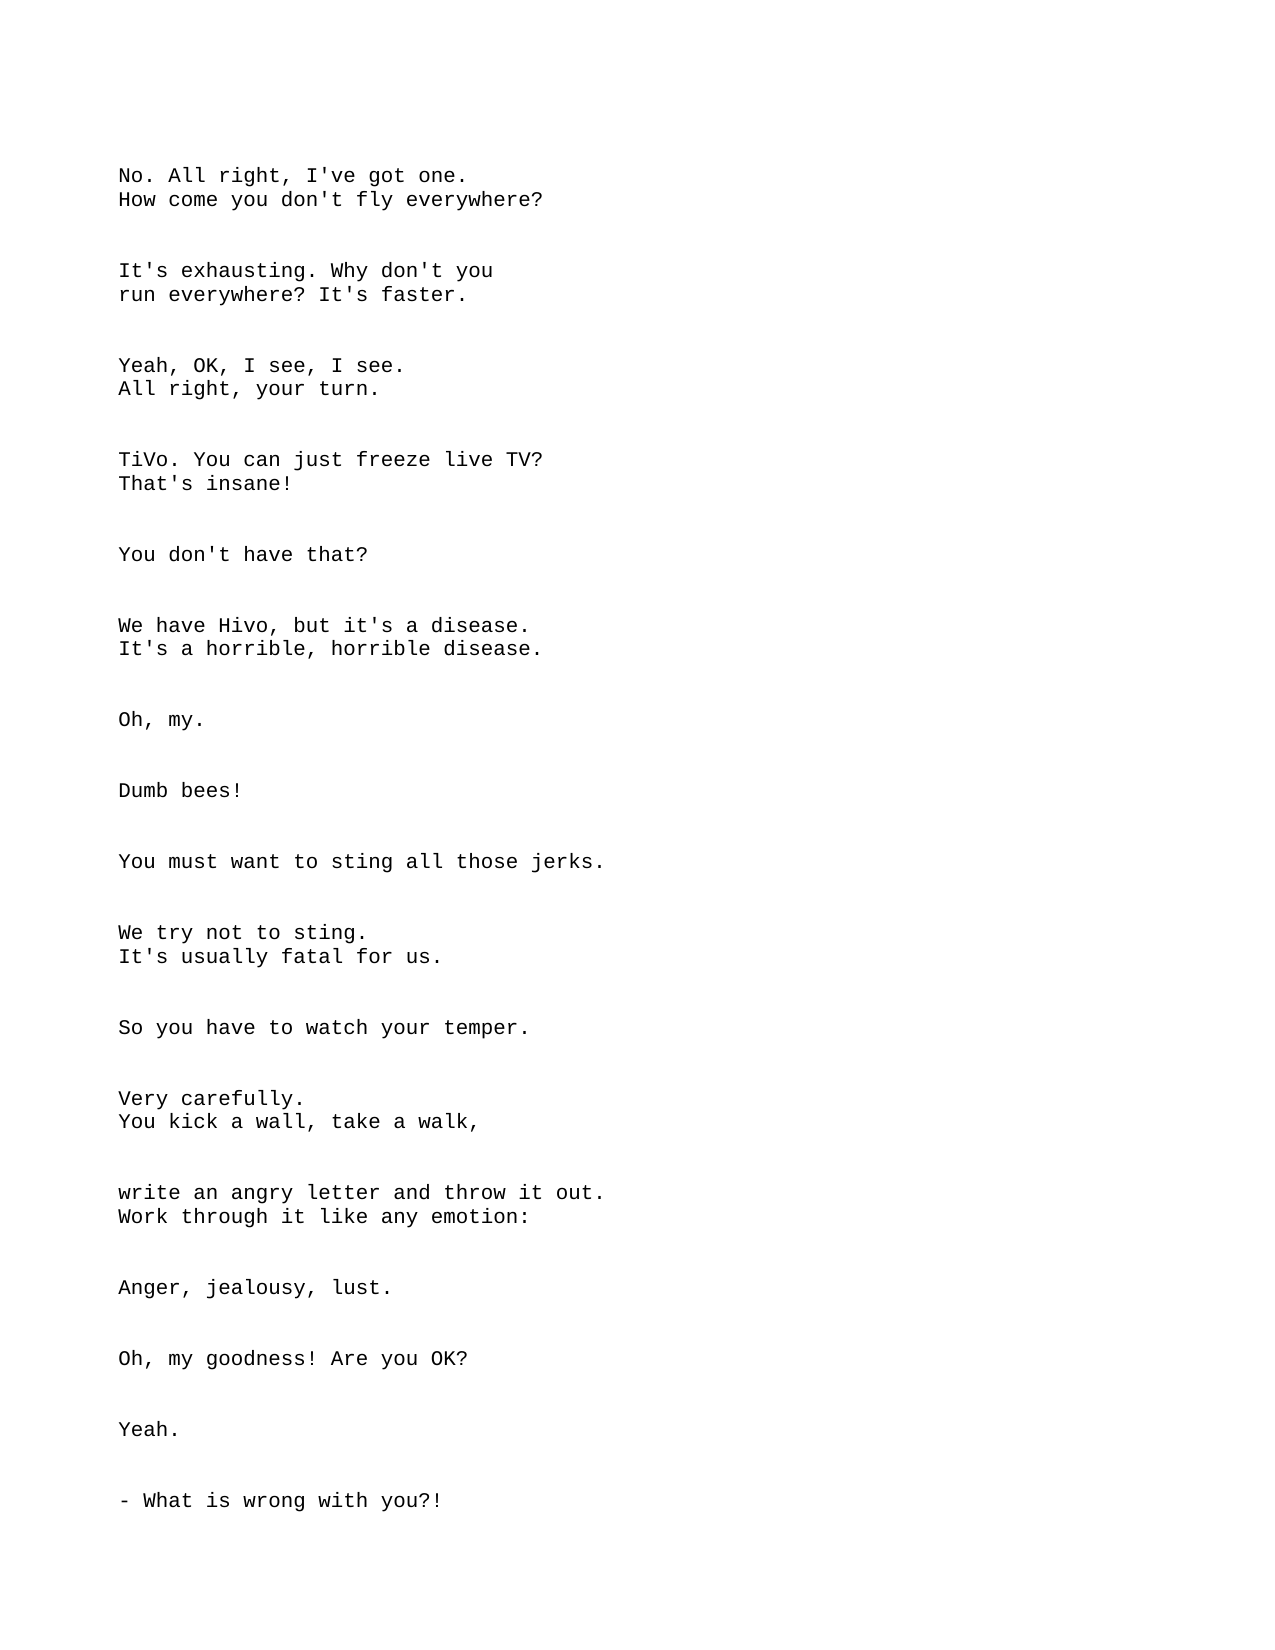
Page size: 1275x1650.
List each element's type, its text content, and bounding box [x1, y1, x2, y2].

text Very carefully. [118, 1088, 1157, 1111]
text TiVo. You can just freeze live TV? [118, 449, 1157, 473]
text How come you don't fly everywhere? [118, 189, 1157, 213]
text Work through it like any emotion: [118, 1206, 1157, 1229]
text Oh, my. [118, 709, 1157, 733]
text Yeah. [118, 1419, 1157, 1442]
text Anger, jealousy, lust. [118, 1277, 1157, 1300]
text We try not to sting. [118, 922, 1157, 946]
text Oh, my goodness! Are you OK? [118, 1348, 1157, 1371]
text write an angry letter and throw it out. [118, 1182, 1157, 1206]
text You don't have that? [118, 544, 1157, 567]
text Yeah, OK, I see, I see. [118, 354, 1157, 378]
text You kick a wall, take a walk, [118, 1111, 1157, 1135]
text That's insane! [118, 473, 1157, 496]
text You must want to sting all those jerks. [118, 851, 1157, 875]
text All right, your turn. [118, 378, 1157, 402]
text - What is wrong with you?! [118, 1489, 1157, 1513]
text It's usually fatal for us. [118, 946, 1157, 969]
text No. All right, I've got one. [118, 165, 1157, 189]
text Dumb bees! [118, 780, 1157, 804]
text So you have to watch your temper. [118, 1017, 1157, 1040]
text It's exhausting. Why don't you [118, 260, 1157, 284]
text run everywhere? It's faster. [118, 284, 1157, 307]
text We have Hivo, but it's a disease. [118, 615, 1157, 638]
text It's a horrible, horrible disease. [118, 638, 1157, 662]
